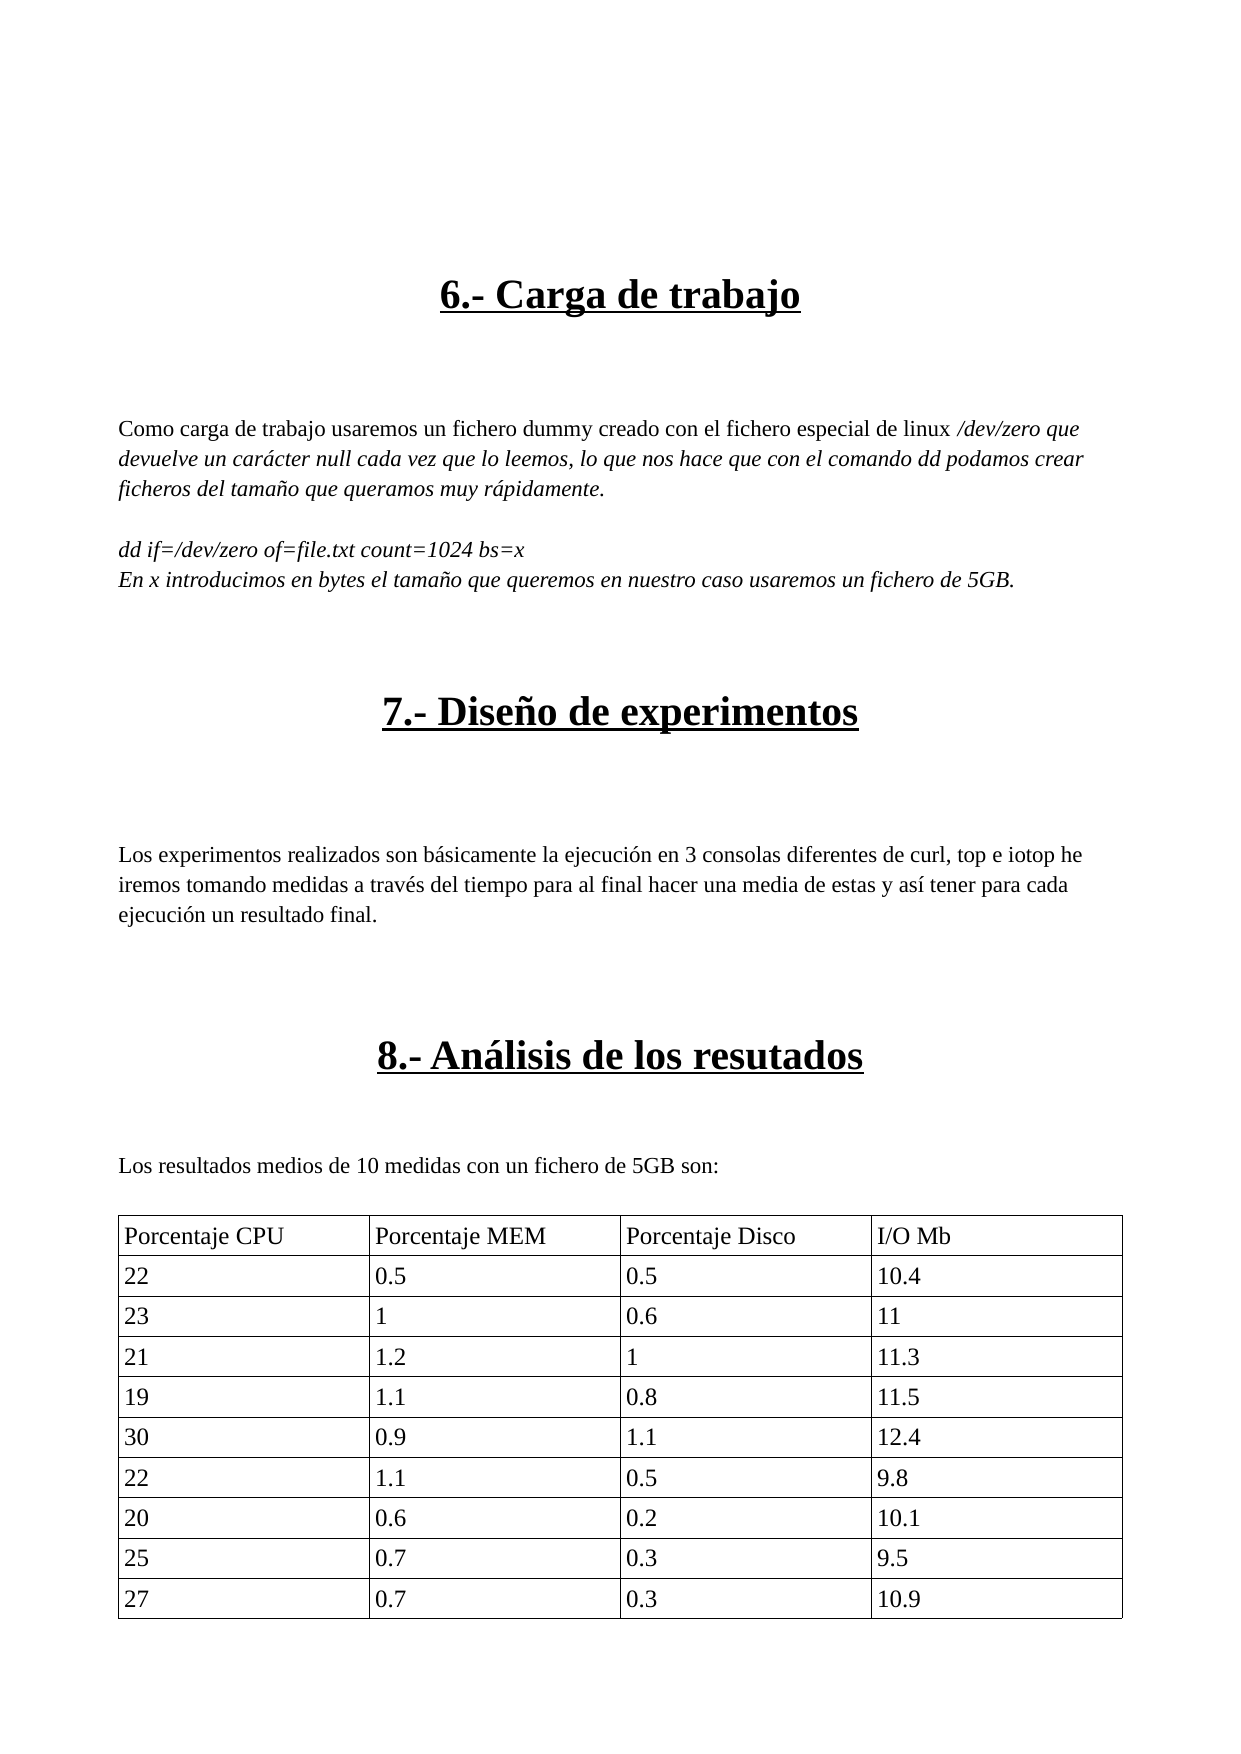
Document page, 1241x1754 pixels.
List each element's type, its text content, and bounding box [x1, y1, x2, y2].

text 8.- Análisis de los resutados [118, 1031, 1122, 1078]
table_cell 0.8 [621, 1377, 871, 1417]
table_cell 30 [119, 1418, 369, 1457]
table_cell 0.7 [370, 1579, 620, 1618]
table_cell 19 [119, 1377, 369, 1417]
table_cell 0.5 [370, 1256, 620, 1296]
table_cell 1.1 [370, 1377, 620, 1417]
table_cell 12.4 [872, 1418, 1122, 1457]
text En x introducimos en bytes el tamaño que queremos en nuestro caso usaremos un fichero de 5GB. [118, 566, 1122, 592]
table_cell 25 [119, 1539, 369, 1578]
table_cell 0.5 [621, 1256, 871, 1296]
table_cell 0.2 [621, 1498, 871, 1537]
table_header Porcentaje MEM [370, 1216, 620, 1255]
table_cell 11.5 [872, 1377, 1122, 1417]
table_cell 0.7 [370, 1539, 620, 1578]
table_cell 1.2 [370, 1337, 620, 1376]
table_cell 0.6 [370, 1498, 620, 1537]
table_header Porcentaje CPU [119, 1216, 369, 1255]
table_cell 0.5 [621, 1458, 871, 1497]
table_cell 1 [621, 1337, 871, 1376]
table_cell 1 [370, 1297, 620, 1336]
text dd if=/dev/zero of=file.txt count=1024 bs=x [118, 536, 1122, 562]
table_cell 22 [119, 1256, 369, 1296]
text Los resultados medios de 10 medidas con un fichero de 5GB son: [118, 1152, 1122, 1178]
table_cell 11.3 [872, 1337, 1122, 1376]
text 7.- Diseño de experimentos [118, 687, 1122, 735]
table_cell 23 [119, 1297, 369, 1336]
text Los experimentos realizados son básicamente la ejecución en 3 consolas diferentes de curl, top e iotop he iremos tomando medidas a través del tiempo para al final hacer una media de estas y así tener para cada ejecución un resultado final. [118, 841, 1122, 928]
table_header I/O Mb [872, 1216, 1122, 1255]
table_cell 10.4 [872, 1256, 1122, 1296]
table_cell 1.1 [621, 1418, 871, 1457]
text 6.- Carga de trabajo [118, 269, 1122, 317]
table_cell 10.1 [872, 1498, 1122, 1537]
table_cell 20 [119, 1498, 369, 1537]
table_cell 21 [119, 1337, 369, 1376]
table_cell 0.6 [621, 1297, 871, 1336]
table_cell 0.9 [370, 1418, 620, 1457]
table_cell 0.3 [621, 1579, 871, 1618]
table_cell 9.5 [872, 1539, 1122, 1578]
table_cell 9.8 [872, 1458, 1122, 1497]
table_cell 22 [119, 1458, 369, 1497]
text Como carga de trabajo usaremos un fichero dummy creado con el fichero especial de linux /dev/zero que devuelve un carácter null cada vez que lo leemos, lo que nos hace que con el comando dd podamos crear ficheros del tamaño que queramos muy rápidamente. [118, 415, 1122, 502]
table_cell 10.9 [872, 1579, 1122, 1618]
table_cell 27 [119, 1579, 369, 1618]
table_header Porcentaje Disco [621, 1216, 871, 1255]
table_cell 11 [872, 1297, 1122, 1336]
table_cell 1.1 [370, 1458, 620, 1497]
table_cell 0.3 [621, 1539, 871, 1578]
